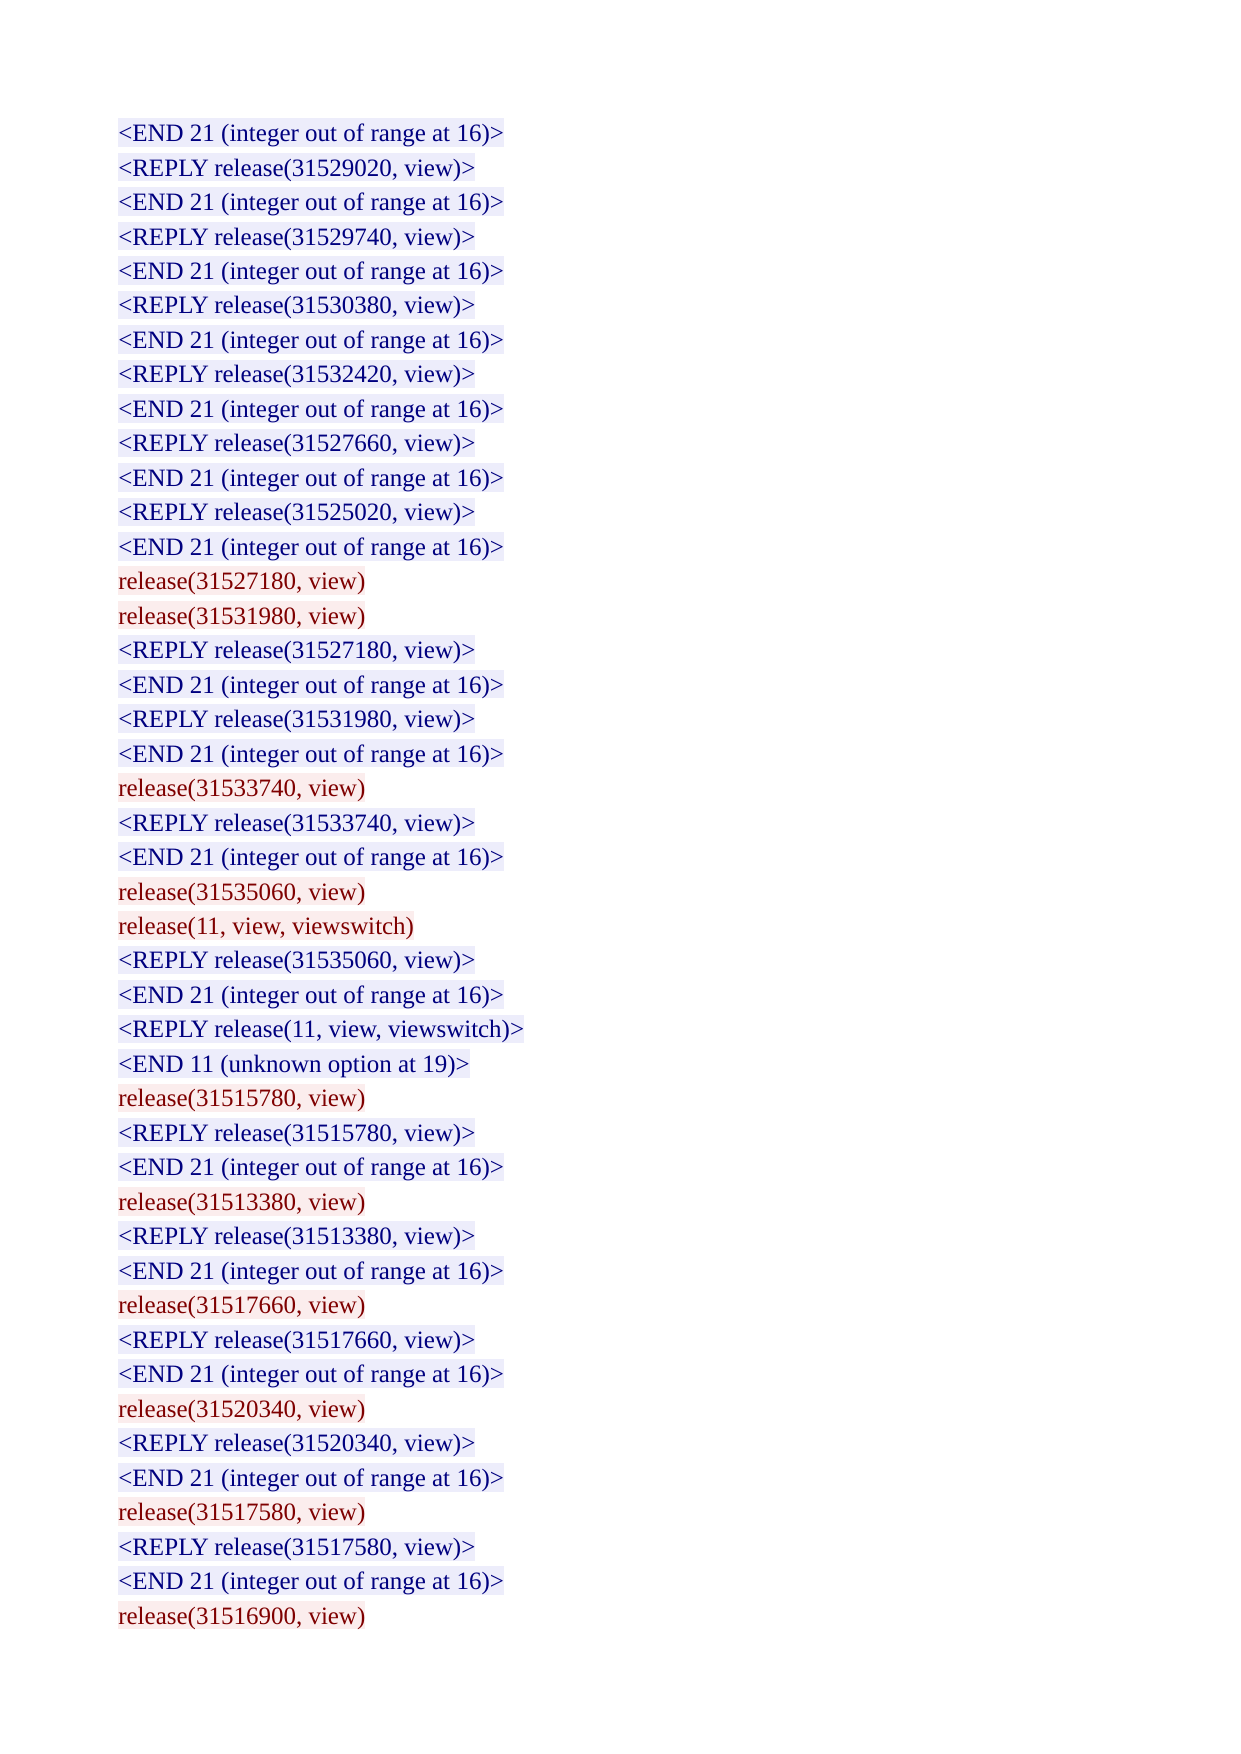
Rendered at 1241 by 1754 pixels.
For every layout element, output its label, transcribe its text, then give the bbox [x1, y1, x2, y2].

text <REPLY release(31530380, view)> [118, 291, 1122, 319]
text <END 21 (integer out of range at 16)> [118, 256, 1122, 285]
text <END 21 (integer out of range at 16)> [118, 1152, 1122, 1181]
text release(31516900, view) [118, 1601, 1122, 1629]
text <END 21 (integer out of range at 16)> [118, 1256, 1122, 1285]
text release(31517660, view) [118, 1290, 1122, 1319]
text <END 21 (integer out of range at 16)> [118, 1566, 1122, 1595]
text release(31531980, view) [118, 601, 1122, 629]
text release(31513380, view) [118, 1187, 1122, 1216]
text <END 21 (integer out of range at 16)> [118, 325, 1122, 354]
text <REPLY release(31525020, view)> [118, 497, 1122, 526]
text <END 21 (integer out of range at 16)> [118, 118, 1122, 147]
text <END 21 (integer out of range at 16)> [118, 1463, 1122, 1492]
text <END 21 (integer out of range at 16)> [118, 842, 1122, 871]
text <REPLY release(31513380, view)> [118, 1221, 1122, 1250]
text <REPLY release(31517660, view)> [118, 1325, 1122, 1354]
text <END 21 (integer out of range at 16)> [118, 394, 1122, 423]
text <END 21 (integer out of range at 16)> [118, 532, 1122, 561]
text release(31517580, view) [118, 1497, 1122, 1526]
text release(31515780, view) [118, 1083, 1122, 1112]
text release(11, view, viewswitch) [118, 911, 1122, 940]
text release(31533740, view) [118, 773, 1122, 802]
text <REPLY release(31520340, view)> [118, 1428, 1122, 1457]
text <REPLY release(31527180, view)> [118, 635, 1122, 664]
text <REPLY release(11, view, viewswitch)> [118, 1014, 1122, 1043]
text <END 21 (integer out of range at 16)> [118, 670, 1122, 698]
text <REPLY release(31531980, view)> [118, 704, 1122, 733]
text <REPLY release(31515780, view)> [118, 1118, 1122, 1147]
text <END 21 (integer out of range at 16)> [118, 187, 1122, 216]
text <END 21 (integer out of range at 16)> [118, 980, 1122, 1009]
text <REPLY release(31535060, view)> [118, 946, 1122, 974]
text <REPLY release(31532420, view)> [118, 359, 1122, 388]
text <END 21 (integer out of range at 16)> [118, 1359, 1122, 1388]
text <END 11 (unknown option at 19)> [118, 1049, 1122, 1078]
text <END 21 (integer out of range at 16)> [118, 463, 1122, 492]
text <REPLY release(31529740, view)> [118, 222, 1122, 250]
text <REPLY release(31533740, view)> [118, 808, 1122, 836]
text <END 21 (integer out of range at 16)> [118, 739, 1122, 767]
text <REPLY release(31517580, view)> [118, 1532, 1122, 1561]
text release(31535060, view) [118, 877, 1122, 905]
text release(31520340, view) [118, 1394, 1122, 1423]
text <REPLY release(31529020, view)> [118, 153, 1122, 181]
text <REPLY release(31527660, view)> [118, 428, 1122, 457]
text release(31527180, view) [118, 566, 1122, 595]
